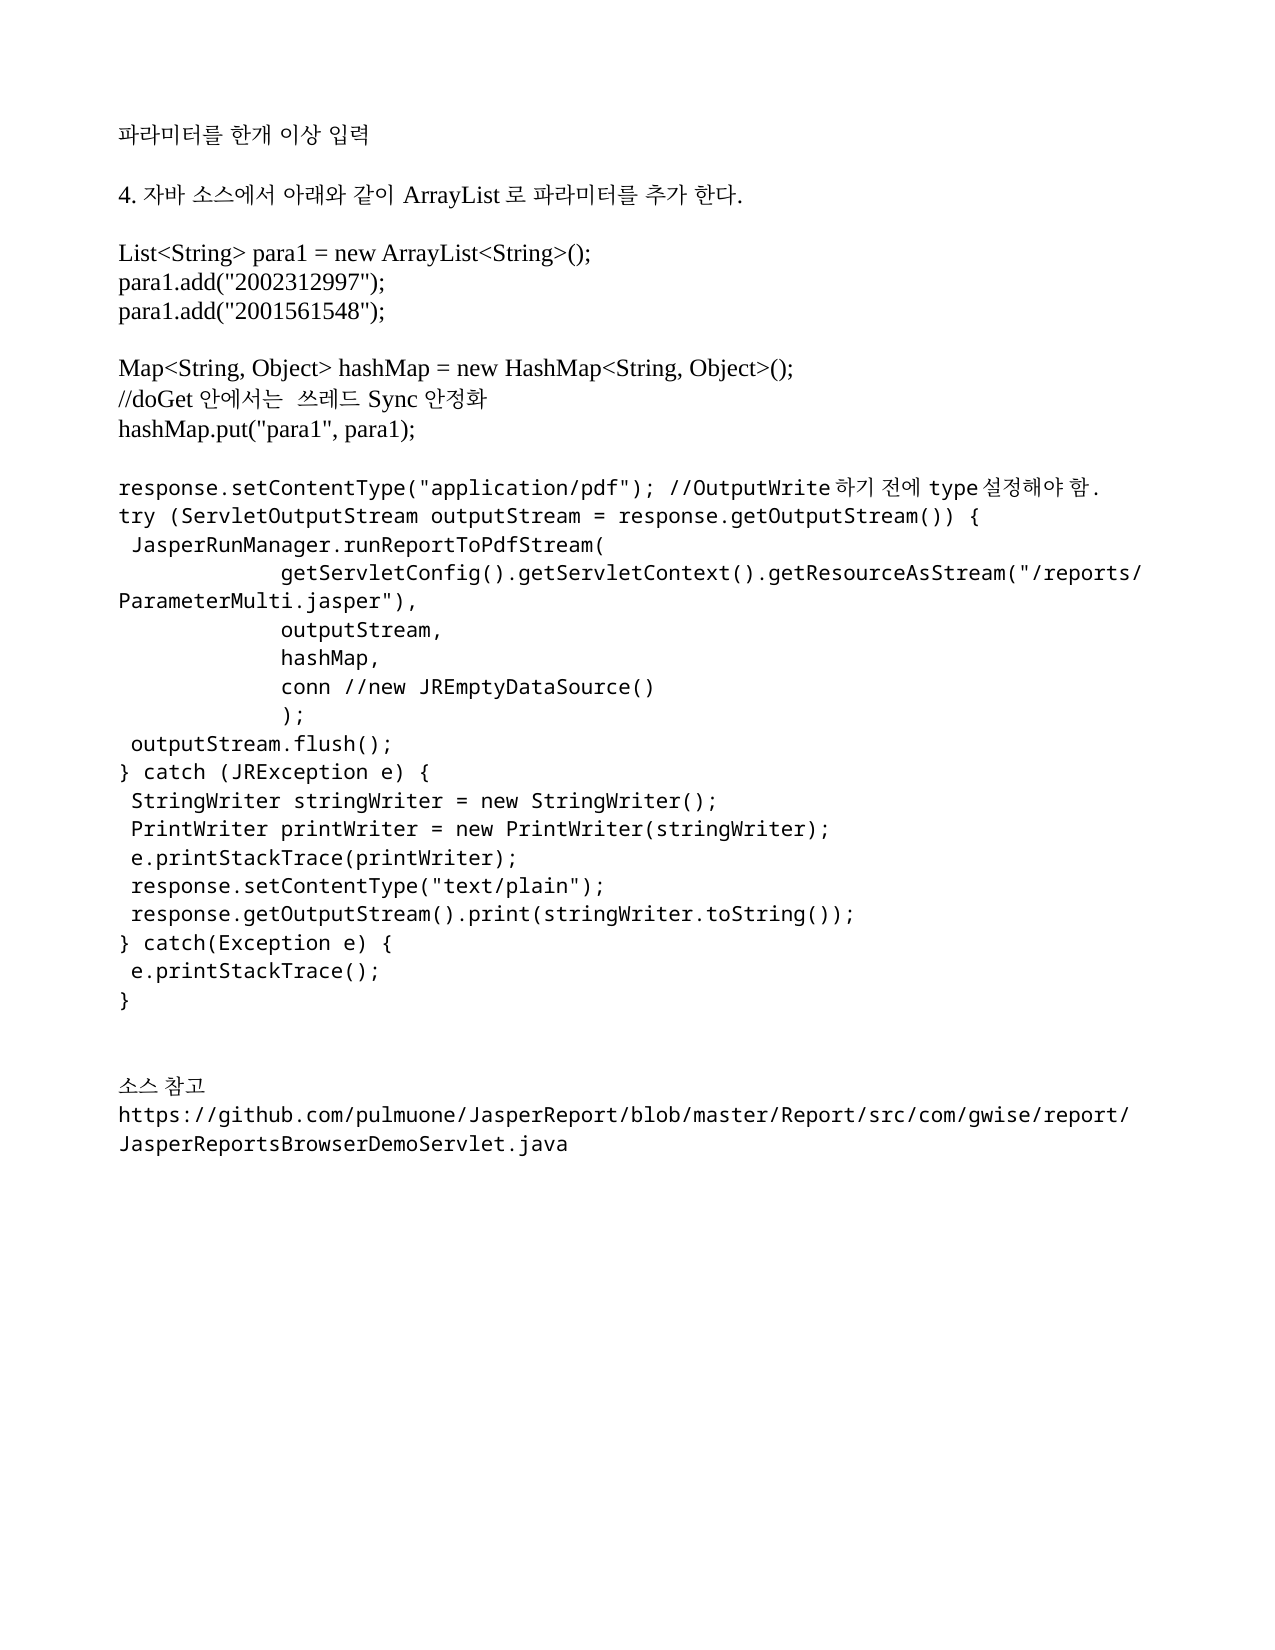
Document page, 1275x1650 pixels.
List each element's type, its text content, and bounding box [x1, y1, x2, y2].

text try (ServletOutputStream outputStream = response.getOutputStream()) { [118, 501, 1157, 530]
text response.getOutputStream().print(stringWriter.toString()); [118, 899, 1157, 928]
text getServletConfig().getServletContext().getResourceAsStream("/reports/ParameterMulti.jasper"), [118, 558, 1157, 615]
text response.setContentType("application/pdf"); //OutputWrite하기 전에 type설정해야 함. [118, 471, 1157, 501]
text List<String> para1 = new ArrayList<String>(); [118, 238, 1157, 267]
text para1.add("2001561548"); [118, 296, 1157, 325]
text 파라미터를 한개 이상 입력 [118, 118, 1157, 149]
text hashMap.put("para1", para1); [118, 414, 1157, 442]
text //doGet 안에서는 쓰레드 Sync 안정화 [118, 382, 1157, 414]
text JasperRunManager.runReportToPdfStream( [118, 530, 1157, 558]
text } catch (JRException e) { [118, 757, 1157, 786]
text outputStream.flush(); [118, 729, 1157, 757]
text } [118, 985, 1157, 1013]
text outputStream, [118, 615, 1157, 643]
text } catch(Exception e) { [118, 928, 1157, 956]
text response.setContentType("text/plain"); [118, 871, 1157, 899]
text para1.add("2002312997"); [118, 267, 1157, 296]
text Map<String, Object> hashMap = new HashMap<String, Object>(); [118, 353, 1157, 382]
text ); [118, 700, 1157, 729]
text e.printStackTrace(printWriter); [118, 843, 1157, 871]
text e.printStackTrace(); [118, 956, 1157, 985]
text conn //new JREmptyDataSource() [118, 672, 1157, 700]
text StringWriter stringWriter = new StringWriter(); [118, 786, 1157, 814]
text hashMap, [118, 643, 1157, 672]
text 소스 참고 [118, 1071, 1157, 1101]
text https://github.com/pulmuone/JasperReport/blob/master/Report/src/com/gwise/report/JasperReportsBrowserDemoServlet.java [118, 1101, 1157, 1157]
text 4. 자바 소스에서 아래와 같이 ArrayList로 파라미터를 추가 한다. [118, 178, 1157, 210]
text PrintWriter printWriter = new PrintWriter(stringWriter); [118, 814, 1157, 843]
